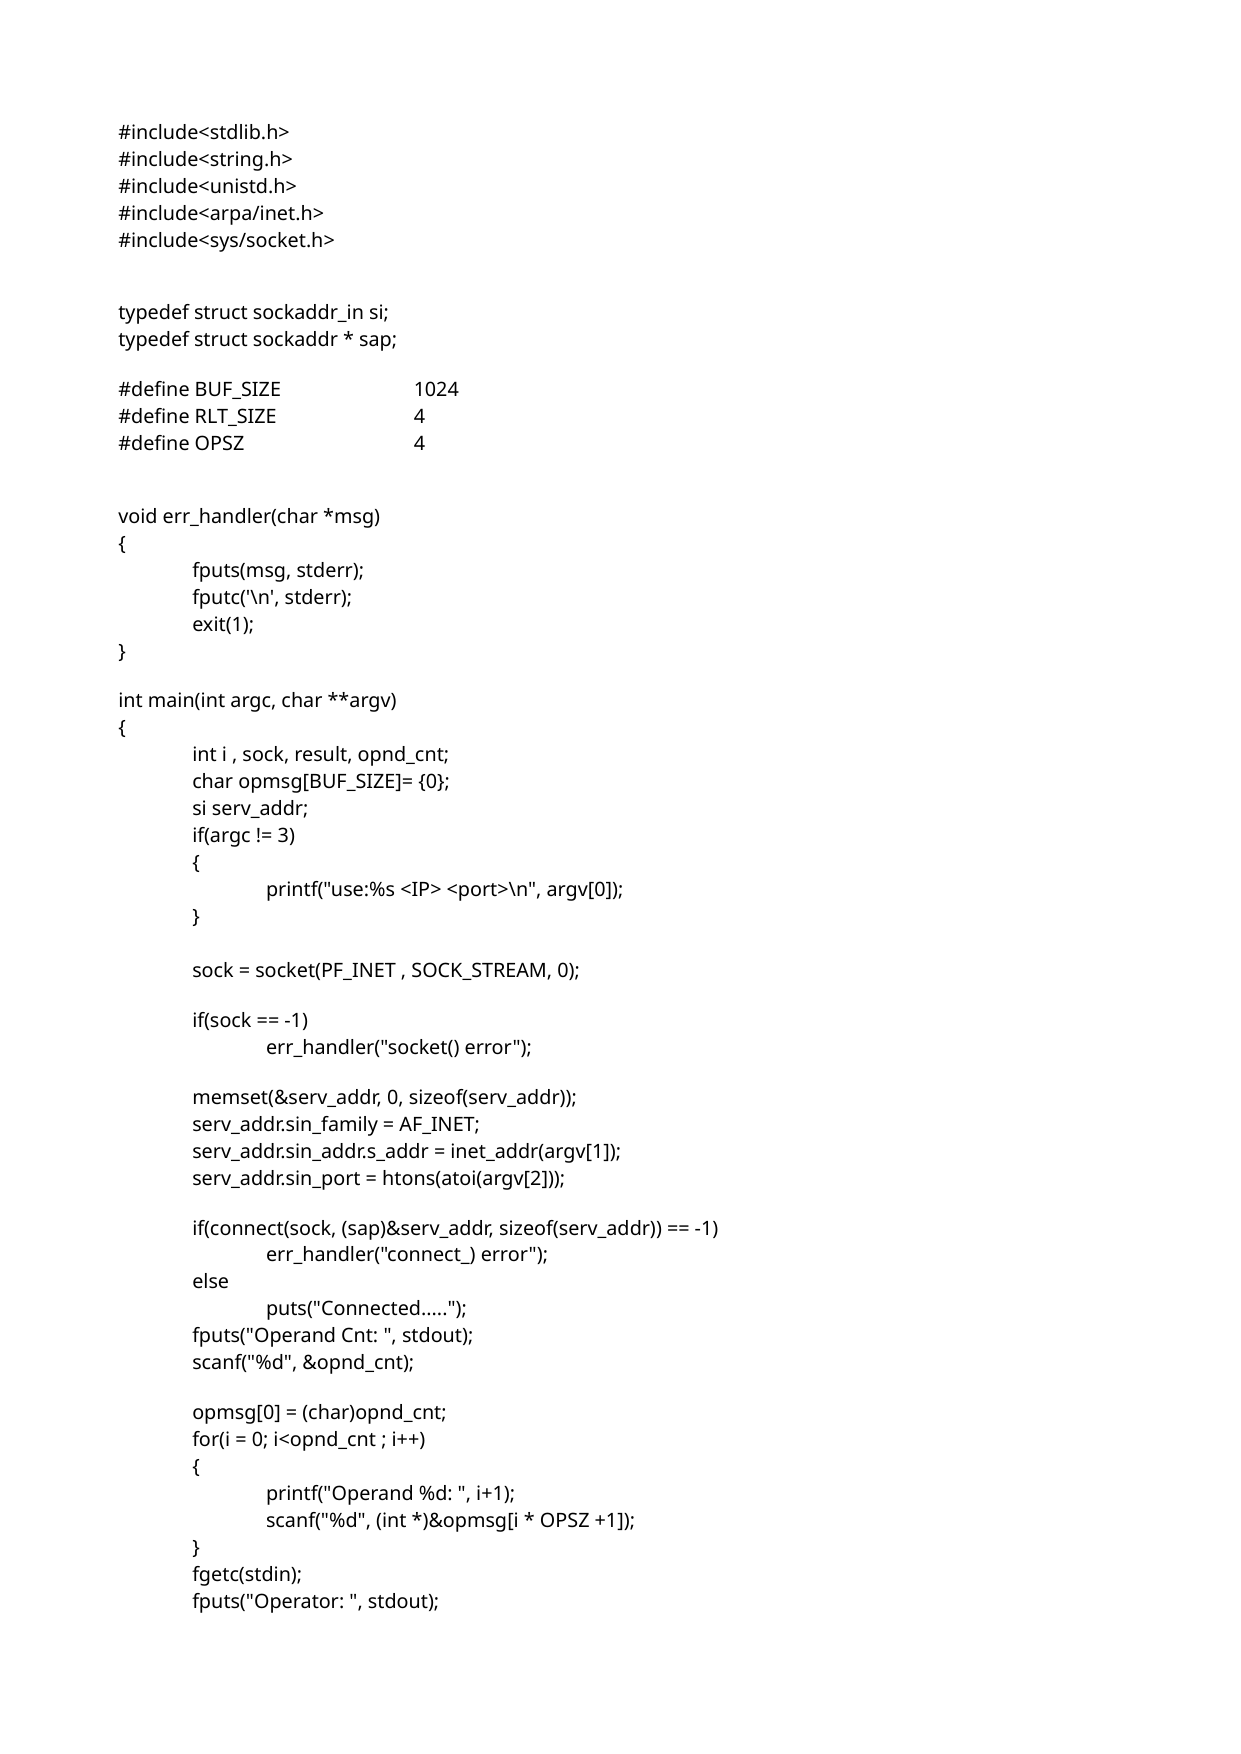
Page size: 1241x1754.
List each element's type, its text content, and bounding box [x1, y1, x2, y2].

text fputs("Operator: ", stdout); [118, 1587, 1122, 1614]
text char opmsg[BUF_SIZE]= {0}; [118, 768, 1122, 794]
text int i , sock, result, opnd_cnt; [118, 741, 1122, 768]
text scanf("%d", &opnd_cnt); [118, 1349, 1122, 1376]
text { [118, 848, 1122, 876]
text } [118, 637, 1122, 664]
text serv_addr.sin_port = htons(atoi(argv[2])); [118, 1164, 1122, 1191]
text if(connect(sock, (sap)&serv_addr, sizeof(serv_addr)) == -1) [118, 1214, 1122, 1241]
text #define OPSZ 4 [118, 429, 1122, 456]
text typedef struct sockaddr_in si; [118, 299, 1122, 326]
text #include<arpa/inet.h> [118, 199, 1122, 226]
text fgetc(stdin); [118, 1560, 1122, 1587]
text err_handler("connect_) error"); [118, 1241, 1122, 1268]
text opmsg[0] = (char)opnd_cnt; [118, 1398, 1122, 1425]
text else [118, 1268, 1122, 1295]
text fputs(msg, stderr); [118, 556, 1122, 583]
text { [118, 529, 1122, 556]
text scanf("%d", (int *)&opmsg[i * OPSZ +1]); [118, 1506, 1122, 1533]
text si serv_addr; [118, 794, 1122, 822]
text puts("Connected....."); [118, 1295, 1122, 1322]
text int main(int argc, char **argv) [118, 687, 1122, 714]
text serv_addr.sin_family = AF_INET; [118, 1110, 1122, 1137]
text memset(&serv_addr, 0, sizeof(serv_addr)); [118, 1083, 1122, 1110]
text for(i = 0; i<opnd_cnt ; i++) [118, 1425, 1122, 1452]
text if(argc != 3) [118, 822, 1122, 848]
text typedef struct sockaddr * sap; [118, 326, 1122, 353]
text } [118, 1533, 1122, 1560]
text void err_handler(char *msg) [118, 502, 1122, 529]
text #include<unistd.h> [118, 172, 1122, 199]
text sock = socket(PF_INET , SOCK_STREAM, 0); [118, 956, 1122, 983]
text } [118, 902, 1122, 929]
text #include<string.h> [118, 145, 1122, 172]
text exit(1); [118, 610, 1122, 637]
text err_handler("socket() error"); [118, 1033, 1122, 1060]
text { [118, 714, 1122, 741]
text fputc('\n', stderr); [118, 583, 1122, 610]
text #define BUF_SIZE 1024 [118, 375, 1122, 402]
text if(sock == -1) [118, 1006, 1122, 1033]
text fputs("Operand Cnt: ", stdout); [118, 1322, 1122, 1349]
text { [118, 1452, 1122, 1479]
text #include<sys/socket.h> [118, 226, 1122, 253]
text printf("use:%s <IP> <port>\n", argv[0]); [118, 876, 1122, 902]
text #include<stdlib.h> [118, 118, 1122, 145]
text #define RLT_SIZE 4 [118, 402, 1122, 429]
text serv_addr.sin_addr.s_addr = inet_addr(argv[1]); [118, 1137, 1122, 1164]
text printf("Operand %d: ", i+1); [118, 1479, 1122, 1506]
